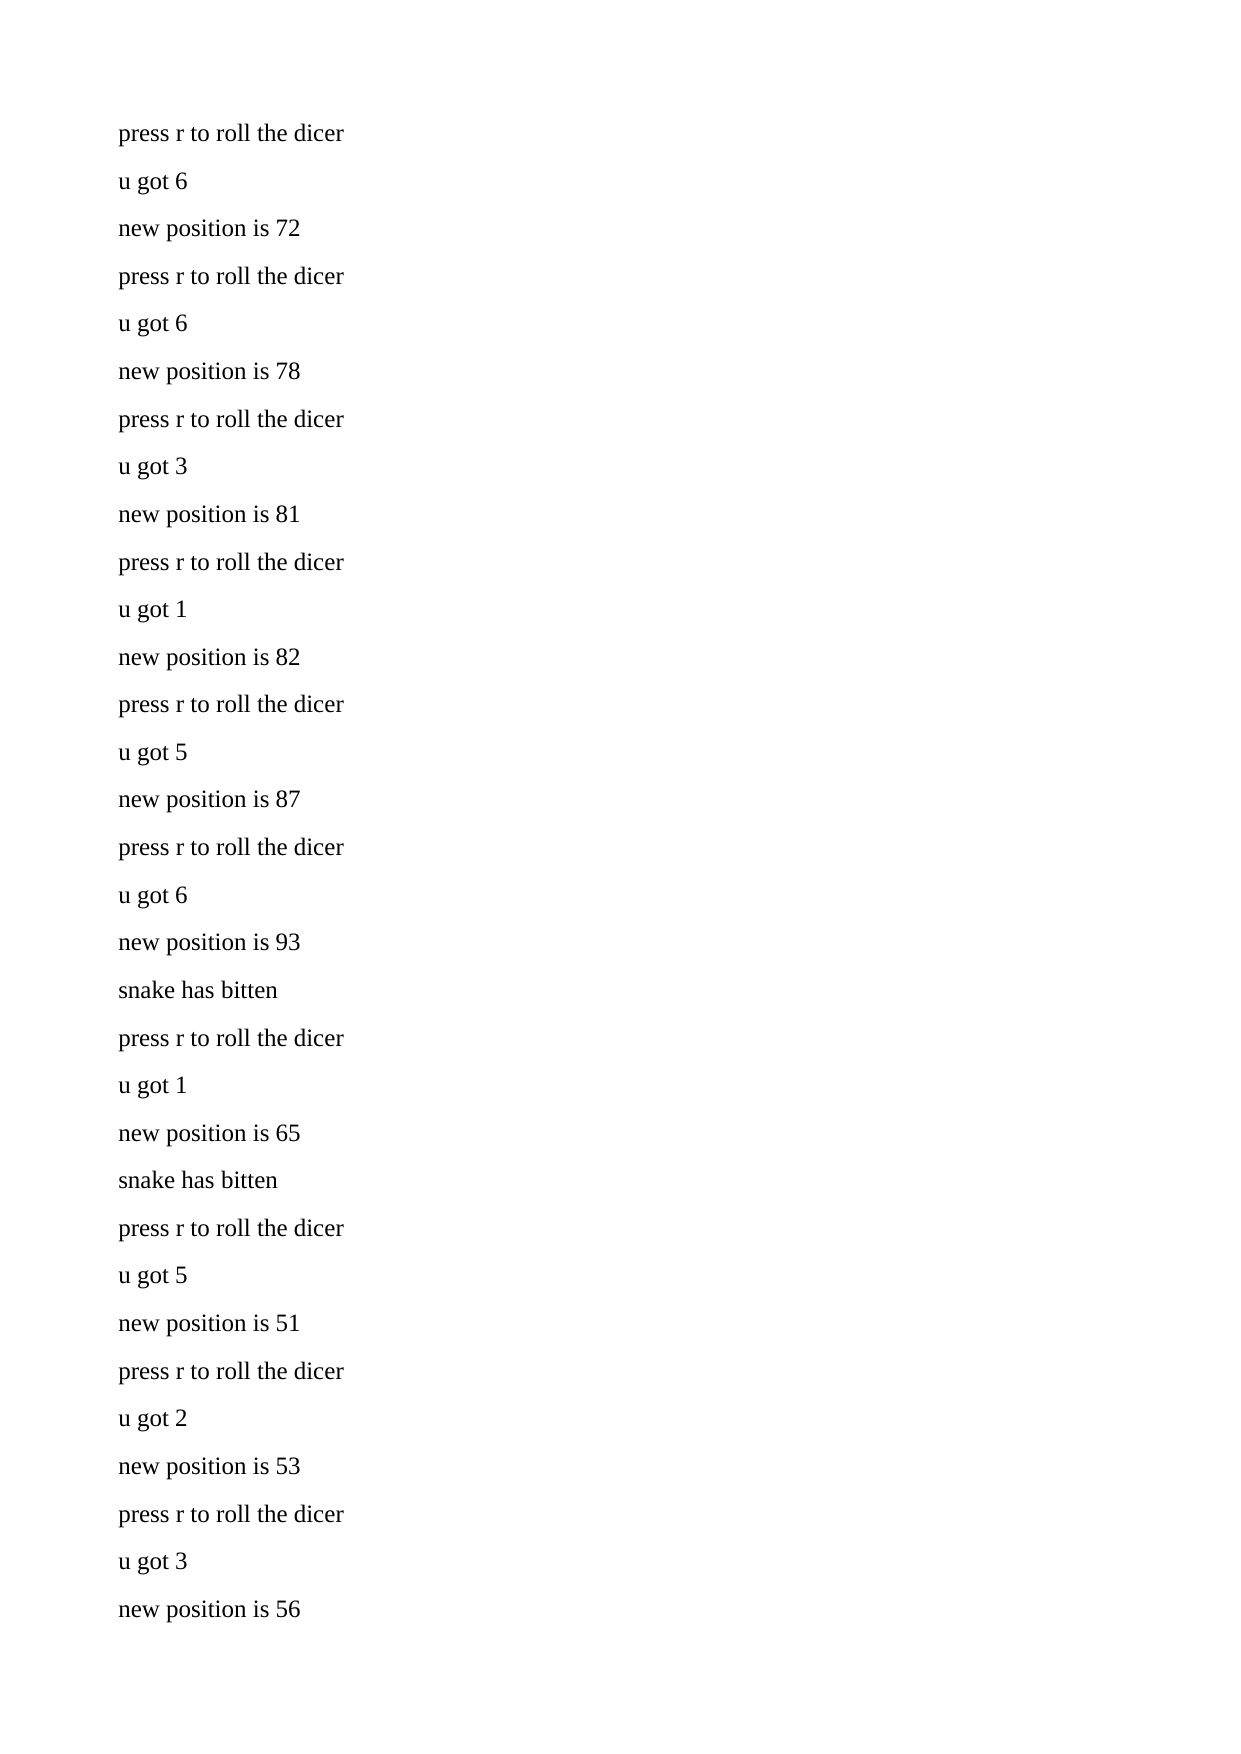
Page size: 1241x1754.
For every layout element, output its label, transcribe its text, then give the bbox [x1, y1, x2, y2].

text new position is 82 [118, 642, 1122, 671]
text press r to roll the dicer [118, 689, 1122, 718]
text u got 3 [118, 451, 1122, 480]
text press r to roll the dicer [118, 1023, 1122, 1051]
text new position is 78 [118, 356, 1122, 385]
text press r to roll the dicer [118, 547, 1122, 575]
text u got 1 [118, 1070, 1122, 1099]
text u got 6 [118, 880, 1122, 908]
text new position is 56 [118, 1594, 1122, 1623]
text press r to roll the dicer [118, 118, 1122, 147]
text u got 5 [118, 737, 1122, 766]
text press r to roll the dicer [118, 261, 1122, 290]
text new position is 51 [118, 1308, 1122, 1337]
text press r to roll the dicer [118, 1213, 1122, 1242]
text new position is 53 [118, 1451, 1122, 1480]
text u got 6 [118, 308, 1122, 337]
text snake has bitten [118, 1165, 1122, 1194]
text new position is 87 [118, 784, 1122, 813]
text press r to roll the dicer [118, 404, 1122, 432]
text snake has bitten [118, 975, 1122, 1004]
text press r to roll the dicer [118, 1356, 1122, 1384]
text press r to roll the dicer [118, 832, 1122, 861]
text new position is 81 [118, 499, 1122, 528]
text u got 5 [118, 1261, 1122, 1289]
text press r to roll the dicer [118, 1499, 1122, 1527]
text u got 6 [118, 166, 1122, 194]
text new position is 93 [118, 927, 1122, 956]
text u got 1 [118, 594, 1122, 623]
text u got 3 [118, 1546, 1122, 1575]
text new position is 72 [118, 213, 1122, 242]
text new position is 65 [118, 1118, 1122, 1147]
text u got 2 [118, 1403, 1122, 1432]
